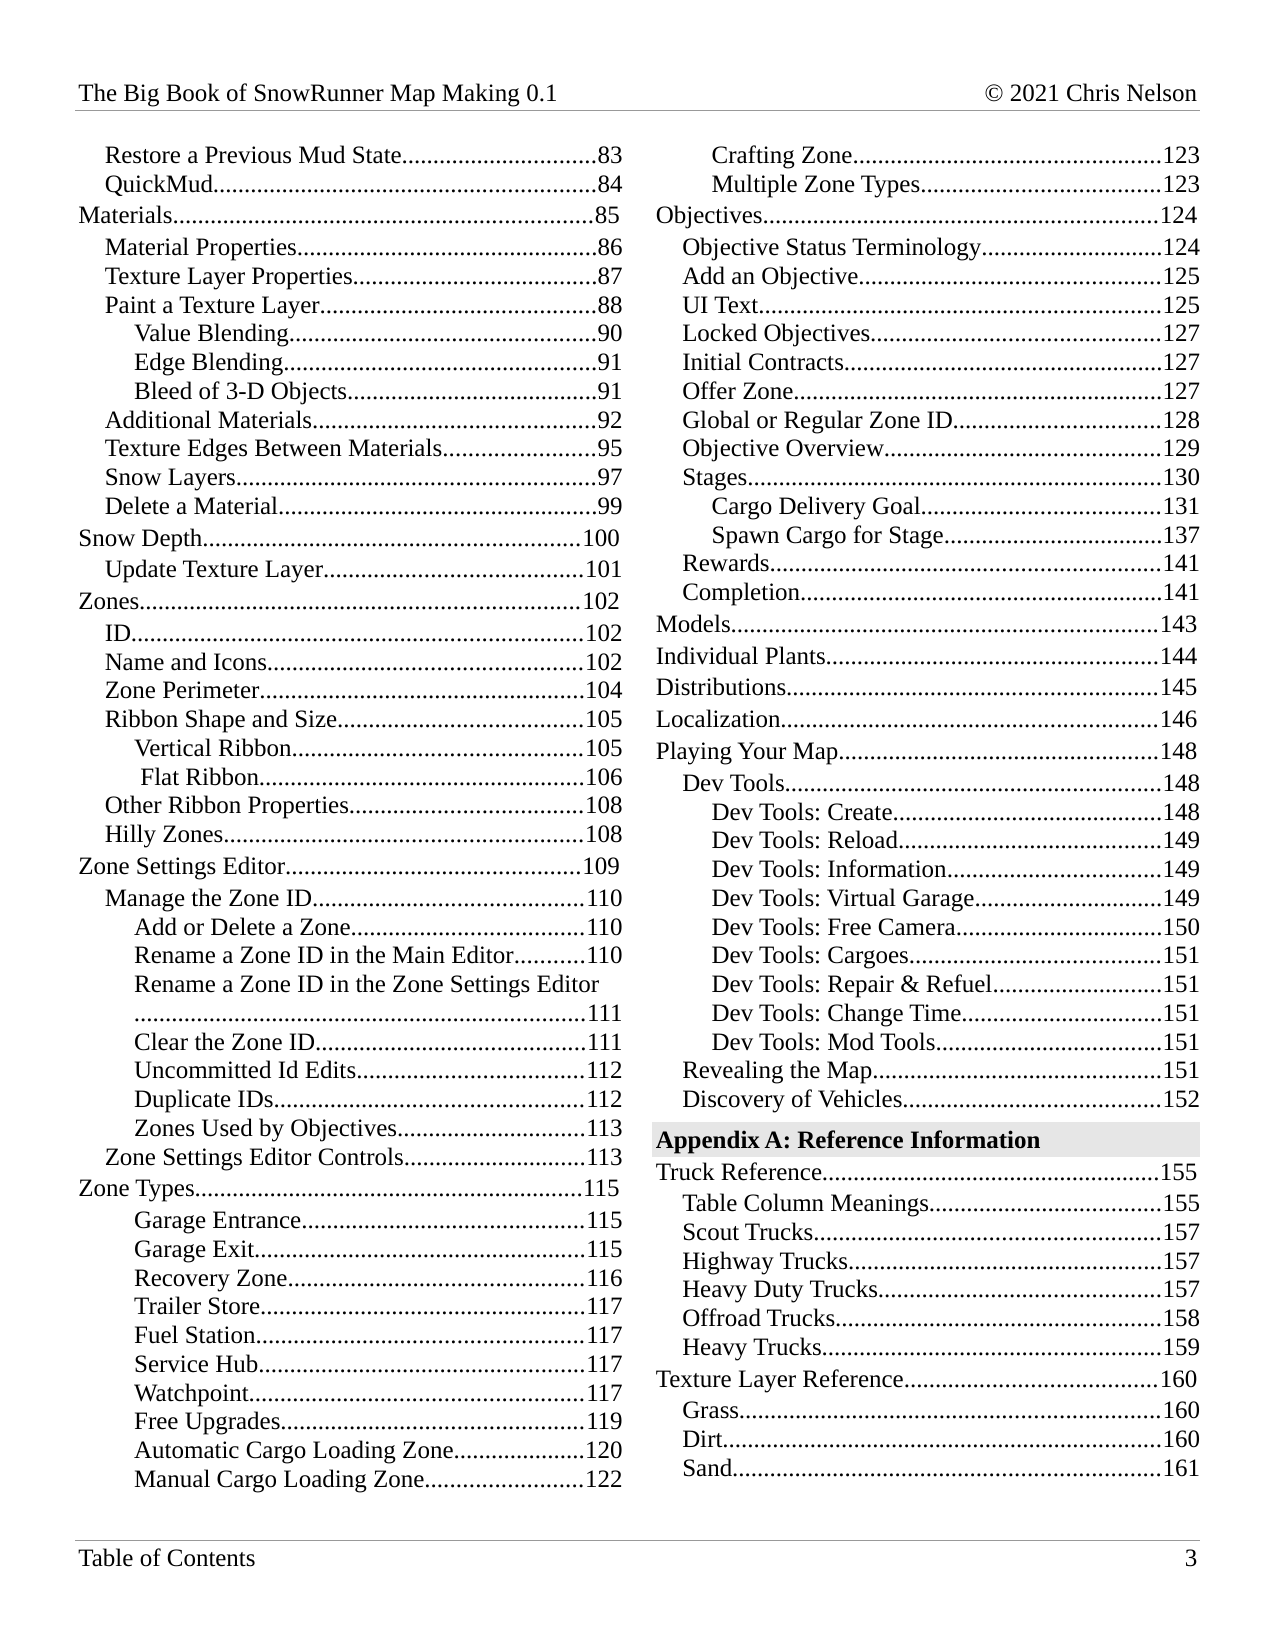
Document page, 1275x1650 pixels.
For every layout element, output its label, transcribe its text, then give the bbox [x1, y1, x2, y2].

text Individual Plants 144 [652, 641, 1200, 672]
text Discovery of Vehicles 152 [682, 1084, 1200, 1113]
text Stages 130 [682, 462, 1200, 491]
text Dev Tools: Virtual Garage 149 [711, 883, 1200, 912]
text Dev Tools: Free Camera 150 [711, 912, 1200, 940]
text Localization 146 [652, 704, 1200, 736]
text Offer Zone 127 [682, 376, 1200, 405]
text Multiple Zone Types 123 [711, 169, 1200, 197]
text Objectives 124 [652, 197, 1200, 232]
text Initial Contracts 127 [682, 347, 1200, 376]
text Paint a Texture Layer 88 [104, 290, 622, 318]
text Highway Trucks 157 [682, 1246, 1200, 1274]
text Heavy Trucks 159 [682, 1332, 1200, 1361]
text Snow Layers 97 [104, 462, 622, 491]
text Clear the Zone ID 111 [134, 1027, 622, 1055]
text Locked Objectives 127 [682, 318, 1200, 347]
text Watchpoint 117 [134, 1378, 622, 1406]
text Uncommitted Id Edits 112 [134, 1055, 622, 1084]
text Bleed of 3‑D Objects 91 [134, 376, 622, 405]
text Heavy Duty Trucks 157 [682, 1274, 1200, 1303]
text Garage Exit 115 [134, 1234, 622, 1263]
text QuickMud 84 [104, 169, 622, 197]
text Dev Tools: Repair & Refuel 151 [711, 969, 1200, 998]
text Sand 161 [682, 1453, 1200, 1482]
text Update Texture Layer 101 [104, 554, 622, 583]
text Rename a Zone ID in the Main Editor 110 [134, 940, 622, 969]
text Models 143 [652, 606, 1200, 641]
text Crafting Zone 123 [711, 140, 1200, 169]
text Fuel Station 117 [134, 1320, 622, 1349]
text Hilly Zones 108 [104, 819, 622, 848]
text Zone Settings Editor 109 [75, 848, 622, 883]
text Dirt 160 [682, 1424, 1200, 1453]
text Ribbon Shape and Size 105 [104, 704, 622, 733]
text Dev Tools: Mod Tools 151 [711, 1027, 1200, 1055]
text Material Properties 86 [104, 232, 622, 261]
text Texture Layer Properties 87 [104, 261, 622, 290]
text Automatic Cargo Loading Zone 120 [134, 1435, 622, 1464]
text Playing Your Map 148 [652, 736, 1200, 768]
text Value Blending 90 [134, 318, 622, 347]
text Scout Trucks 157 [682, 1217, 1200, 1246]
text Appendix A: Reference Information [652, 1122, 1200, 1157]
text Vertical Ribbon 105 [134, 733, 622, 762]
text Dev Tools: Change Time 151 [711, 998, 1200, 1027]
text Completion 141 [682, 577, 1200, 606]
text Grass 160 [682, 1396, 1200, 1424]
text UI Text 125 [682, 290, 1200, 318]
text Rename a Zone ID in the Zone Settings Editor 111 [134, 969, 622, 1027]
text Snow Depth 100 [75, 520, 622, 554]
text Zone Perimeter 104 [104, 676, 622, 704]
text Dev Tools: Reload 149 [711, 825, 1200, 854]
text Trailer Store 117 [134, 1291, 622, 1320]
text Edge Blending 91 [134, 347, 622, 376]
text ID 102 [104, 618, 622, 647]
text Objective Overview 129 [682, 433, 1200, 462]
text Zone Types 115 [75, 1170, 622, 1205]
text Spawn Cargo for Stage 137 [711, 520, 1200, 548]
text Zones Used by Objectives 113 [134, 1113, 622, 1142]
text Table Column Meanings 155 [682, 1188, 1200, 1217]
text Texture Layer Reference 160 [652, 1361, 1200, 1396]
text Texture Edges Between Materials 95 [104, 433, 622, 462]
text Name and Icons 102 [104, 647, 622, 676]
text Other Ribbon Properties 108 [104, 791, 622, 819]
text Dev Tools: Create 148 [711, 797, 1200, 825]
text Cargo Delivery Goal 131 [711, 491, 1200, 520]
text Zones 102 [75, 583, 622, 618]
text Duplicate IDs 112 [134, 1084, 622, 1113]
text Restore a Previous Mud State 83 [104, 140, 622, 169]
text Flat Ribbon 106 [134, 762, 622, 791]
text Manage the Zone ID 110 [104, 883, 622, 912]
text Rewards 141 [682, 548, 1200, 577]
text Distributions 145 [652, 672, 1200, 704]
text Service Hub 117 [134, 1349, 622, 1378]
text Additional Materials 92 [104, 405, 622, 433]
text Garage Entrance 115 [134, 1205, 622, 1234]
text Dev Tools: Information 149 [711, 854, 1200, 883]
text Objective Status Terminology 124 [682, 232, 1200, 261]
text Zone Settings Editor Controls 113 [104, 1142, 622, 1170]
text Add an Objective 125 [682, 261, 1200, 290]
text Truck Reference 155 [652, 1157, 1200, 1188]
text Manual Cargo Loading Zone 122 [134, 1464, 622, 1493]
text Offroad Trucks 158 [682, 1303, 1200, 1332]
text Recovery Zone 116 [134, 1263, 622, 1291]
text Materials 85 [75, 197, 622, 232]
text Dev Tools: Cargoes 151 [711, 940, 1200, 969]
text Delete a Material 99 [104, 491, 622, 520]
text Global or Regular Zone ID 128 [682, 405, 1200, 433]
text Free Upgrades 119 [134, 1406, 622, 1435]
text Revealing the Map 151 [682, 1055, 1200, 1084]
text Dev Tools 148 [682, 768, 1200, 797]
text Add or Delete a Zone 110 [134, 912, 622, 940]
